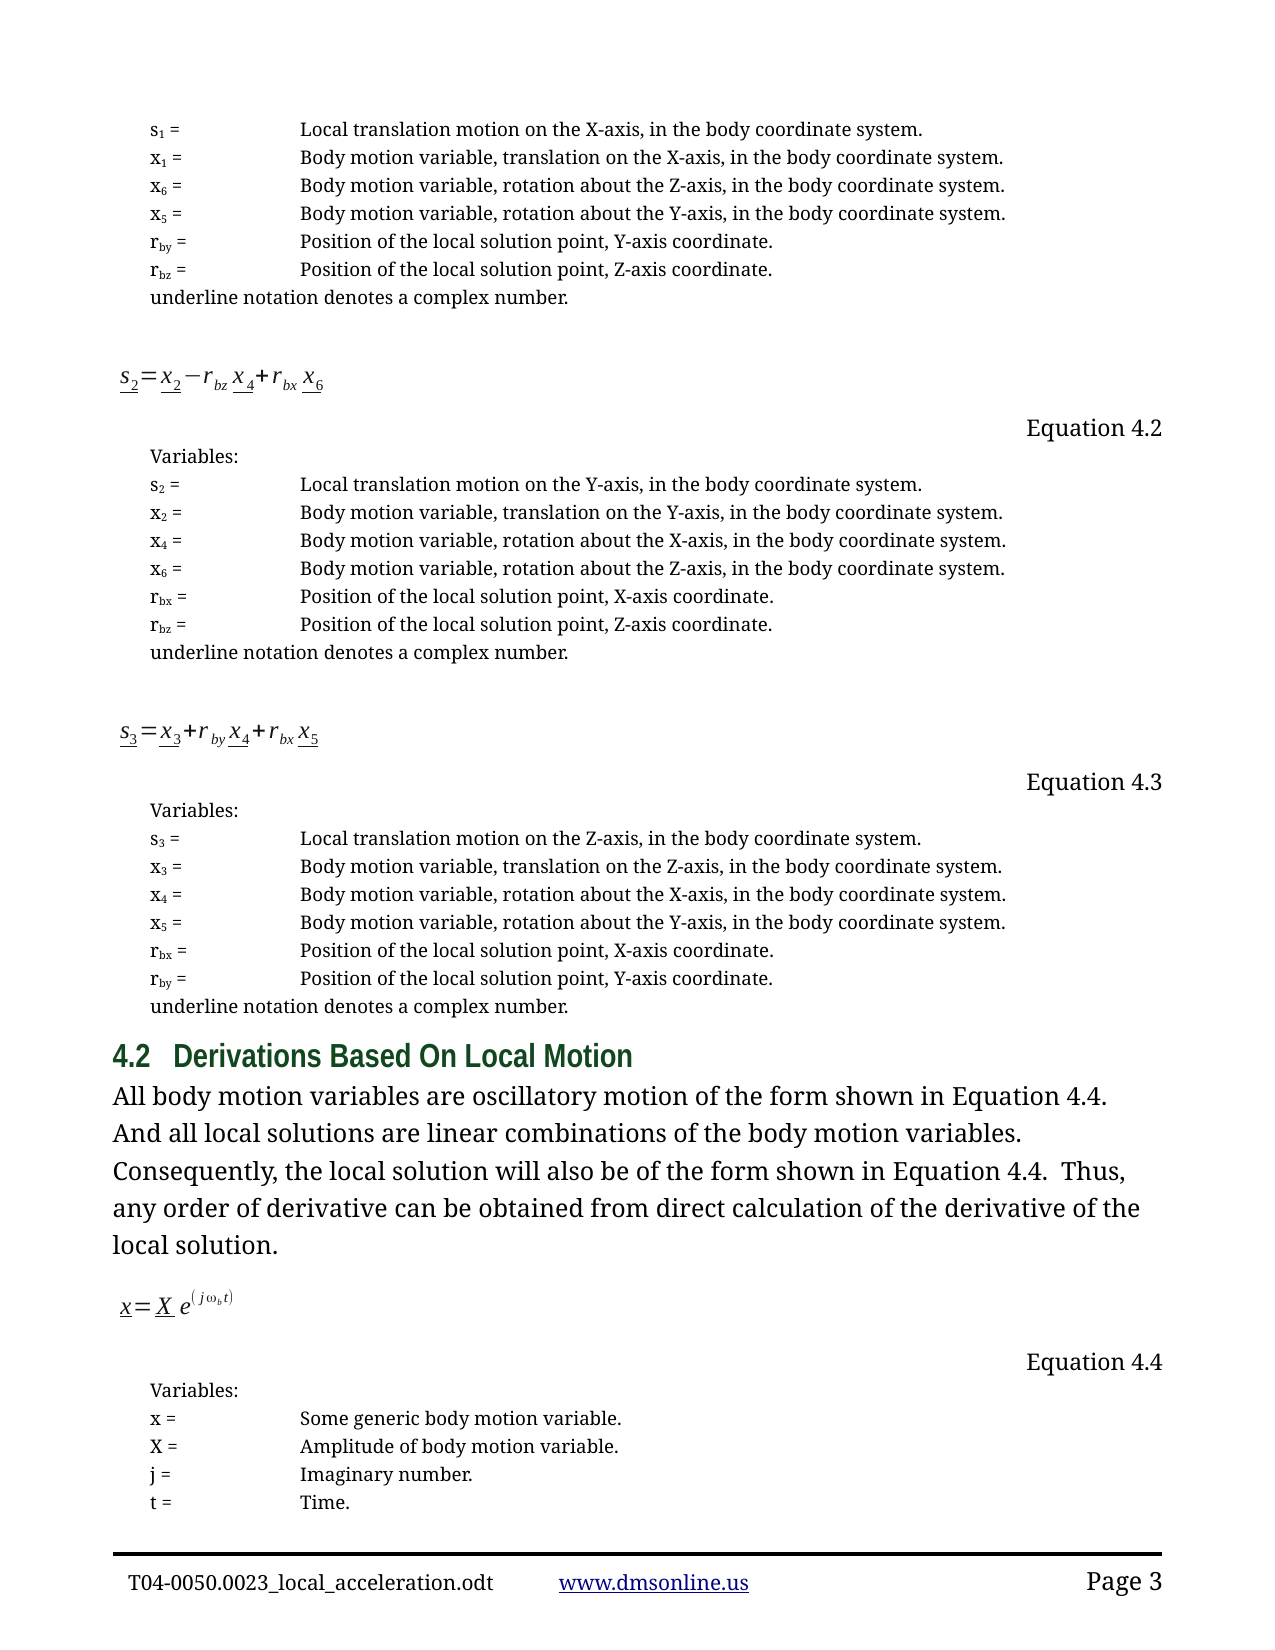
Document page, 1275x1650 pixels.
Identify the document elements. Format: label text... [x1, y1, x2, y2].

text rby = Position of the local solution point, Y-axis coordinate. [150, 965, 1162, 991]
text Equation 4.3 [112, 766, 1162, 797]
text x6 = Body motion variable, rotation about the Z-axis, in the body coordinate system. [150, 555, 1162, 581]
text underline notation denotes a complex number. [150, 993, 1162, 1019]
text x6 = Body motion variable, rotation about the Z-axis, in the body coordinate system. [150, 173, 1162, 198]
text Variables: [150, 443, 1162, 468]
text j = Imaginary number. [150, 1461, 1162, 1487]
text s1 = Local translation motion on the X-axis, in the body coordinate system. [150, 117, 1162, 142]
text X = Amplitude of body motion variable. [150, 1433, 1162, 1458]
text underline notation denotes a complex number. [150, 285, 1162, 310]
text s3 = Local translation motion on the Z-axis, in the body coordinate system. [150, 825, 1162, 851]
subtitle Derivations Based on Local Motion [112, 1036, 1162, 1075]
text rbz = Position of the local solution point, Z-axis coordinate. [150, 611, 1162, 637]
text x5 = Body motion variable, rotation about the Y-axis, in the body coordinate system. [150, 201, 1162, 226]
text t = Time. [150, 1489, 1162, 1514]
text Equation 4.4 [112, 1346, 1162, 1377]
text rbx = Position of the local solution point, X-axis coordinate. [150, 937, 1162, 963]
text underline notation denotes a complex number. [150, 639, 1162, 664]
text s2 = Local translation motion on the Y-axis, in the body coordinate system. [150, 471, 1162, 496]
text rby = Position of the local solution point, Y-axis coordinate. [150, 229, 1162, 254]
text x4 = Body motion variable, rotation about the X-axis, in the body coordinate system. [150, 527, 1162, 552]
text x5 = Body motion variable, rotation about the Y-axis, in the body coordinate system. [150, 909, 1162, 935]
text x2 = Body motion variable, translation on the Y-axis, in the body coordinate system. [150, 499, 1162, 524]
text x1 = Body motion variable, translation on the X-axis, in the body coordinate system. [150, 144, 1162, 170]
text Variables: [150, 797, 1162, 823]
text x4 = Body motion variable, rotation about the X-axis, in the body coordinate system. [150, 881, 1162, 907]
text x3 = Body motion variable, translation on the Z-axis, in the body coordinate system. [150, 853, 1162, 879]
text Variables: [150, 1377, 1162, 1402]
text rbx = Position of the local solution point, X-axis coordinate. [150, 583, 1162, 608]
text All body motion variables are oscillatory motion of the form shown in Equation 4.4. And all local solutions are linear combinations of the body motion variables. Consequently, the local solution will also be of the form shown in Equation 4.4. Thus, any order of derivative can be obtained from direct calculation of the derivative of the local solution. [112, 1078, 1162, 1262]
text Equation 4.2 [112, 412, 1162, 443]
text x = Some generic body motion variable. [150, 1405, 1162, 1431]
text rbz = Position of the local solution point, Z-axis coordinate. [150, 257, 1162, 282]
